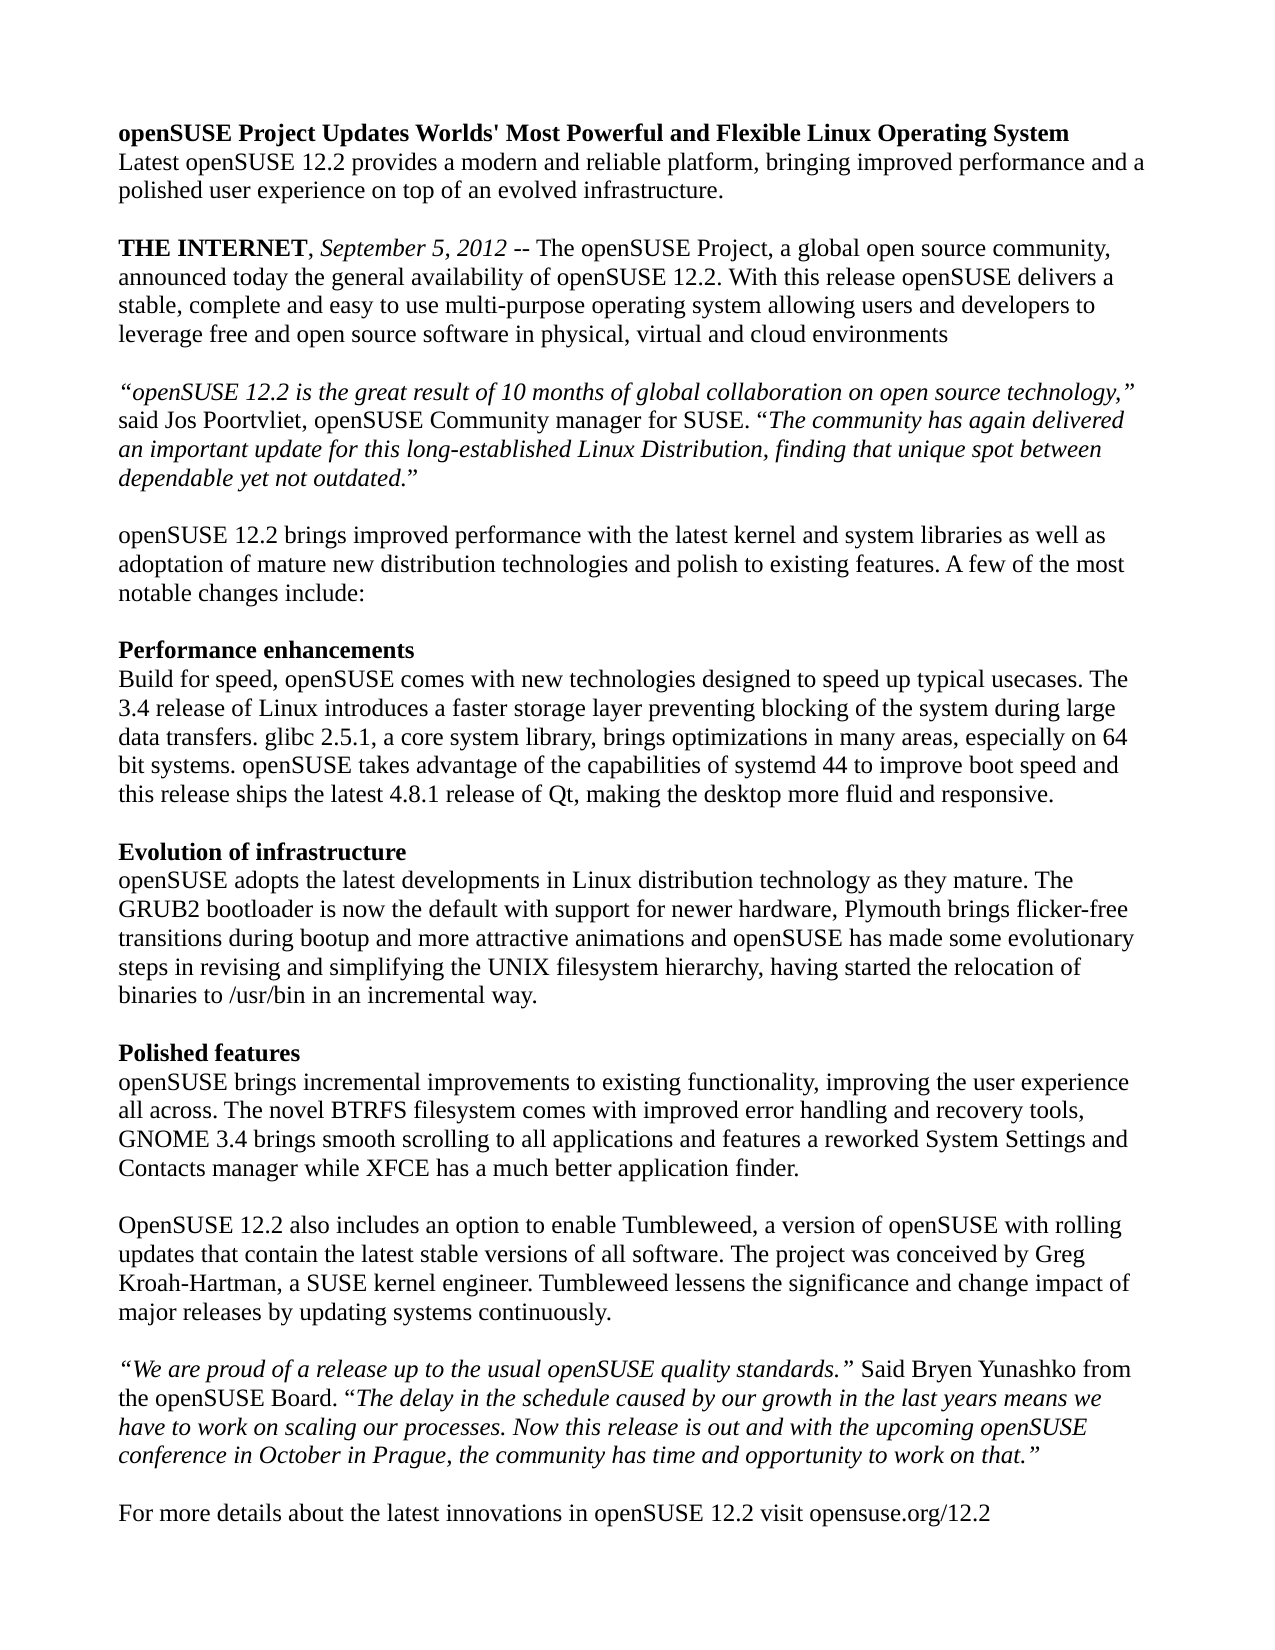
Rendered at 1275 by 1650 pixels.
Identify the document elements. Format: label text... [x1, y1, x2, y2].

text “openSUSE 12.2 is the great result of 10 months of global collaboration on open source technology,” said Jos Poortvliet, openSUSE Community manager for SUSE. “The community has again delivered an important update for this long-established Linux Distribution, finding that unique spot between dependable yet not outdated.” [118, 377, 1157, 492]
text THE INTERNET, September 5, 2012 -- The openSUSE Project, a global open source community, announced today the general availability of openSUSE 12.2. With this release openSUSE delivers a stable, complete and easy to use multi-purpose operating system allowing users and developers to leverage free and open source software in physical, virtual and cloud environments [118, 233, 1157, 348]
text For more details about the latest innovations in openSUSE 12.2 visit opensuse.org/12.2 [118, 1498, 1157, 1527]
text OpenSUSE 12.2 also includes an option to enable Tumbleweed, a version of openSUSE with rolling updates that contain the latest stable versions of all software. The project was conceived by Greg Kroah-Hartman, a SUSE kernel engineer. Tumbleweed lessens the significance and change impact of major releases by updating systems continuously. [118, 1211, 1157, 1326]
text openSUSE brings incremental improvements to existing functionality, improving the user experience all across. The novel BTRFS filesystem comes with improved error handling and recovery tools, GNOME 3.4 brings smooth scrolling to all applications and features a reworked System Settings and Contacts manager while XFCE has a much better application finder. [118, 1067, 1157, 1182]
text Build for speed, openSUSE comes with new technologies designed to speed up typical usecases. The 3.4 release of Linux introduces a faster storage layer preventing blocking of the system during large data transfers. glibc 2.5.1, a core system library, brings optimizations in many areas, especially on 64 bit systems. openSUSE takes advantage of the capabilities of systemd 44 to improve boot speed and this release ships the latest 4.8.1 release of Qt, making the desktop more fluid and responsive. [118, 664, 1157, 808]
text Performance enhancements [118, 636, 1157, 664]
text “We are proud of a release up to the usual openSUSE quality standards.” Said Bryen Yunashko from the openSUSE Board. “The delay in the schedule caused by our growth in the last years means we have to work on scaling our processes. Now this release is out and with the upcoming openSUSE conference in October in Prague, the community has time and opportunity to work on that.” [118, 1354, 1157, 1469]
text openSUSE adopts the latest developments in Linux distribution technology as they mature. The GRUB2 bootloader is now the default with support for newer hardware, Plymouth brings flicker-free transitions during bootup and more attractive animations and openSUSE has made some evolutionary steps in revising and simplifying the UNIX filesystem hierarchy, having started the relocation of binaries to /usr/bin in an incremental way. [118, 866, 1157, 1009]
text Evolution of infrastructure [118, 837, 1157, 866]
text Polished features [118, 1038, 1157, 1067]
text openSUSE 12.2 brings improved performance with the latest kernel and system libraries as well as adoptation of mature new distribution technologies and polish to existing features. A few of the most notable changes include: [118, 521, 1157, 607]
text Latest openSUSE 12.2 provides a modern and reliable platform, bringing improved performance and a polished user experience on top of an evolved infrastructure. [118, 147, 1157, 204]
text openSUSE Project Updates Worlds' Most Powerful and Flexible Linux Operating System [118, 118, 1157, 147]
